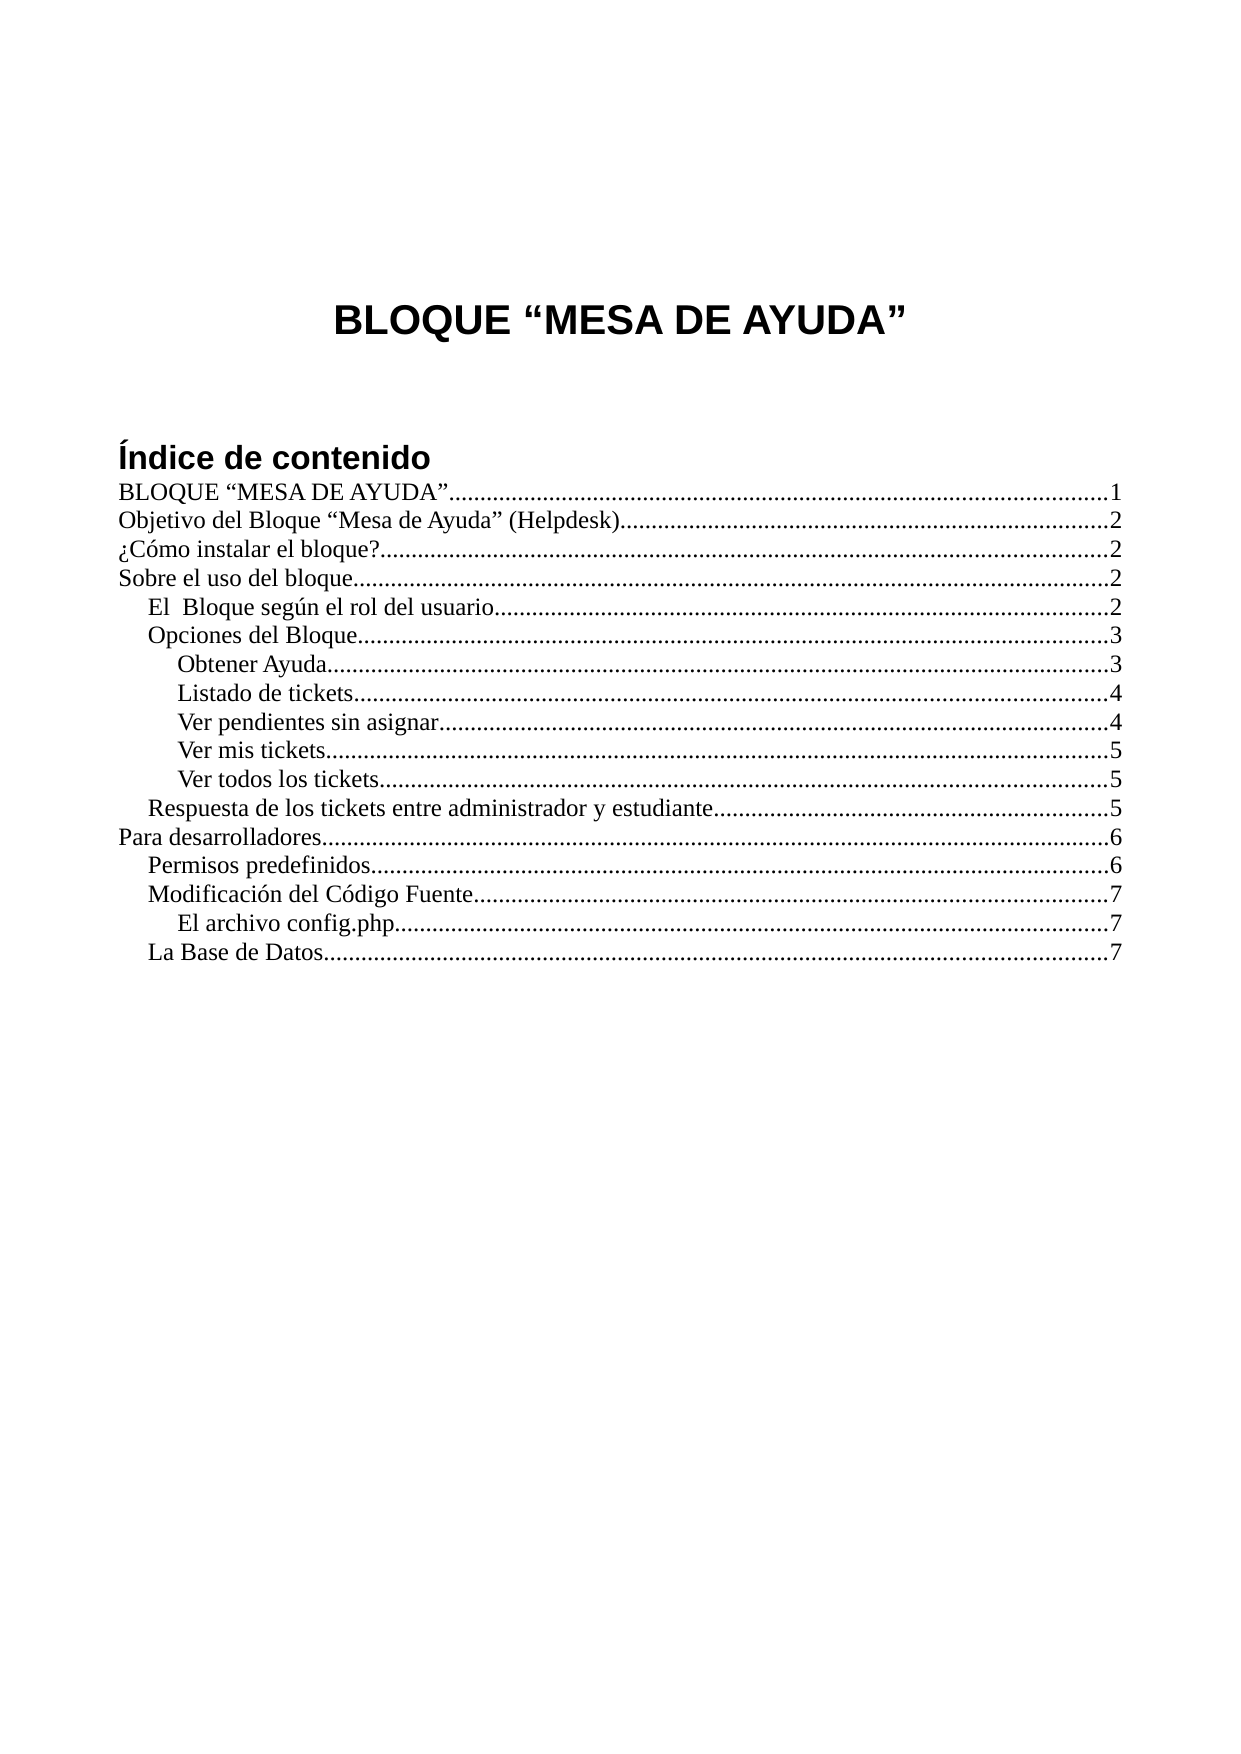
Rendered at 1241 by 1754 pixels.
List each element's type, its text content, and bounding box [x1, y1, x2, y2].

text Ver todos los tickets 5 [177, 764, 1122, 793]
subtitle Índice de contenido [118, 438, 1122, 477]
text Respuesta de los tickets entre administrador y estudiante 5 [148, 793, 1122, 822]
text Obtener Ayuda 3 [177, 649, 1122, 678]
text Ver pendientes sin asignar 4 [177, 707, 1122, 736]
text Ver mis tickets 5 [177, 736, 1122, 764]
text La Base de Datos 7 [148, 937, 1122, 966]
text El Bloque según el rol del usuario 2 [148, 592, 1122, 621]
subtitle BLOQUE “MESA DE AYUDA” [118, 295, 1122, 343]
text ¿Cómo instalar el bloque? 2 [118, 534, 1122, 563]
text Para desarrolladores 6 [118, 822, 1122, 851]
text El archivo config.php 7 [177, 908, 1122, 937]
text Listado de tickets 4 [177, 678, 1122, 707]
text Modificación del Código Fuente 7 [148, 879, 1122, 908]
text Opciones del Bloque 3 [148, 621, 1122, 649]
text BLOQUE “MESA DE AYUDA” 1 [118, 477, 1122, 506]
text Permisos predefinidos 6 [148, 851, 1122, 879]
text Objetivo del Bloque “Mesa de Ayuda” (Helpdesk) 2 [118, 506, 1122, 534]
text Sobre el uso del bloque 2 [118, 563, 1122, 592]
